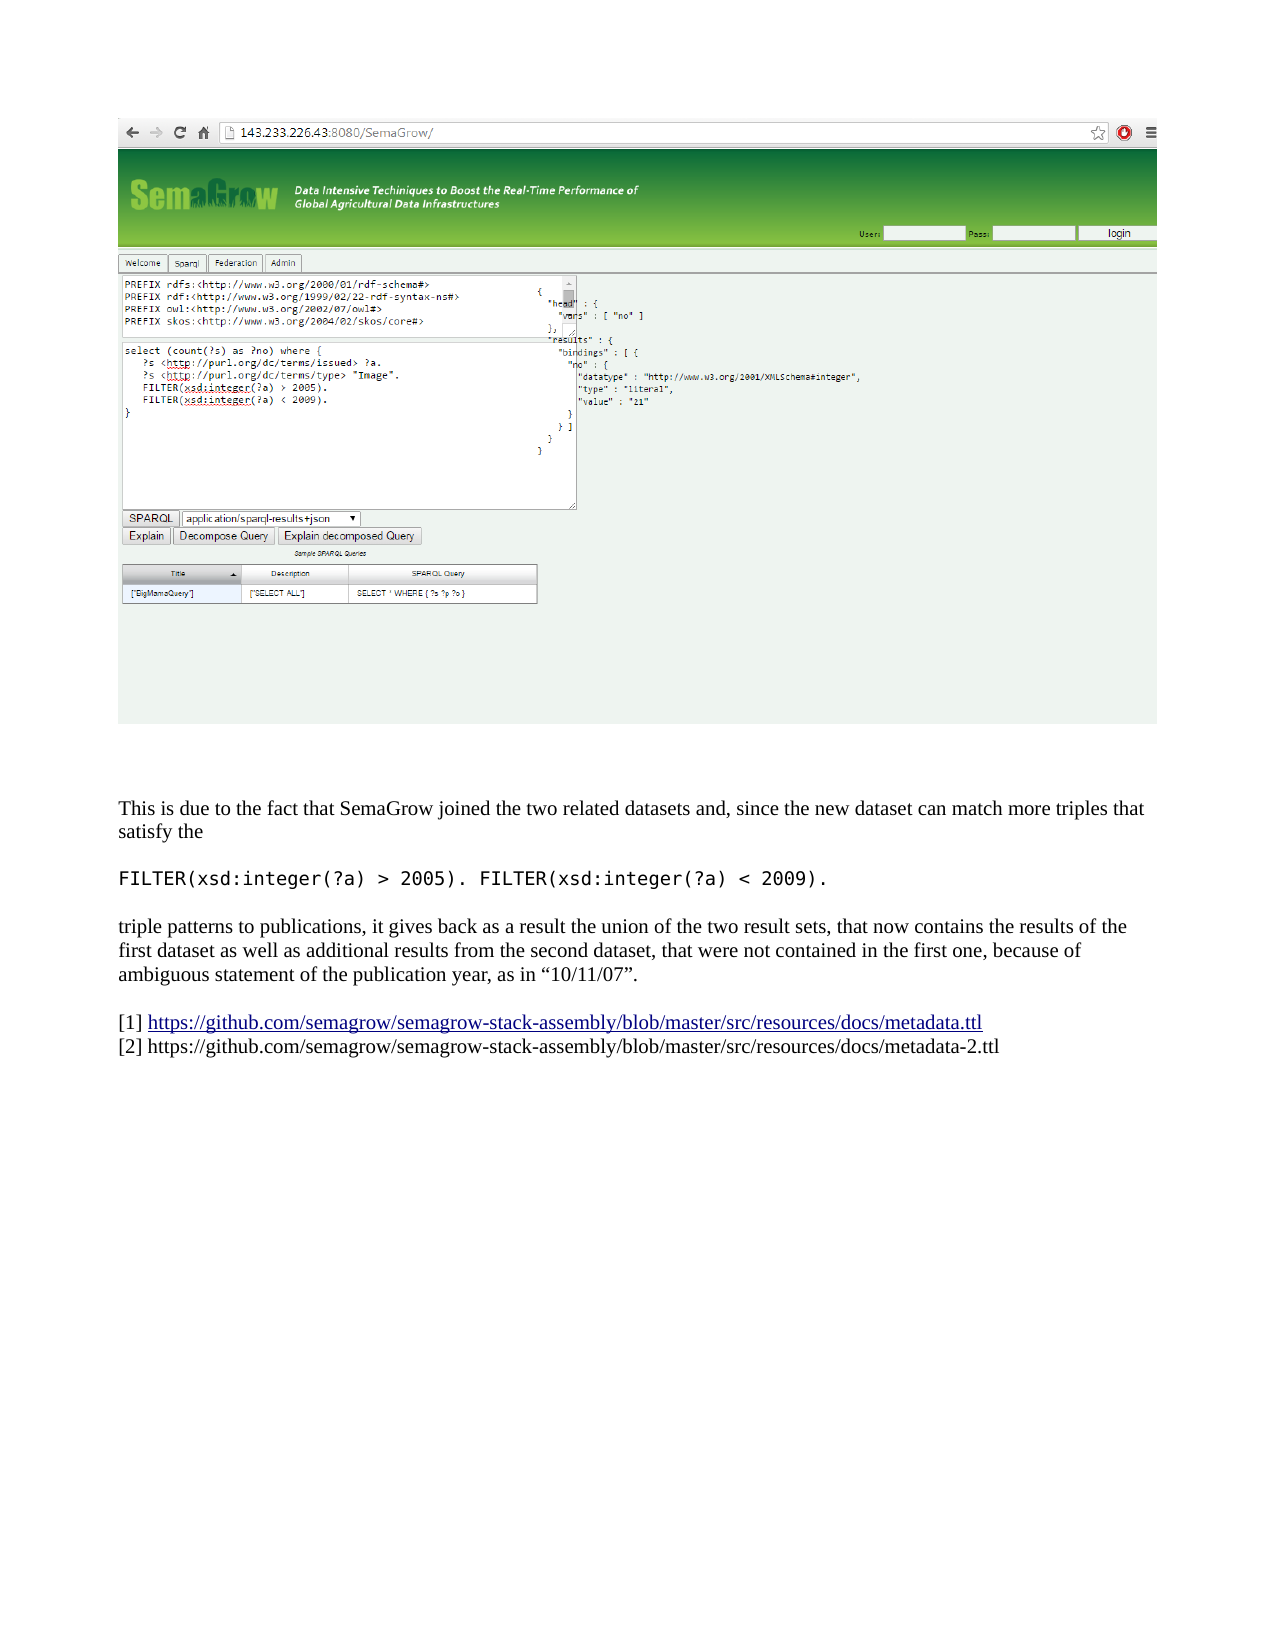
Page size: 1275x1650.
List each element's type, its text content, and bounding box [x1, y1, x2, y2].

text [1] https://github.com/semagrow/semagrow-stack-assembly/blob/master/src/resources/docs/metadata.ttl [118, 1010, 1157, 1034]
text FILTER(xsd:integer(?a) > 2005). FILTER(xsd:integer(?a) < 2009). [118, 868, 1157, 889]
picture [118, 118, 1157, 724]
text This is due to the fact that SemaGrow joined the two related datasets and, since the new dataset can match more triples that satisfy the [118, 795, 1157, 843]
text triple patterns to publications, it gives back as a result the union of the two result sets, that now contains the results of the first dataset as well as additional results from the second dataset, that were not contained in the first one, because of ambiguous statement of the publication year, as in “10/11/07”. [118, 913, 1157, 986]
text [2] https://github.com/semagrow/semagrow-stack-assembly/blob/master/src/resources/docs/metadata-2.ttl [118, 1034, 1157, 1058]
